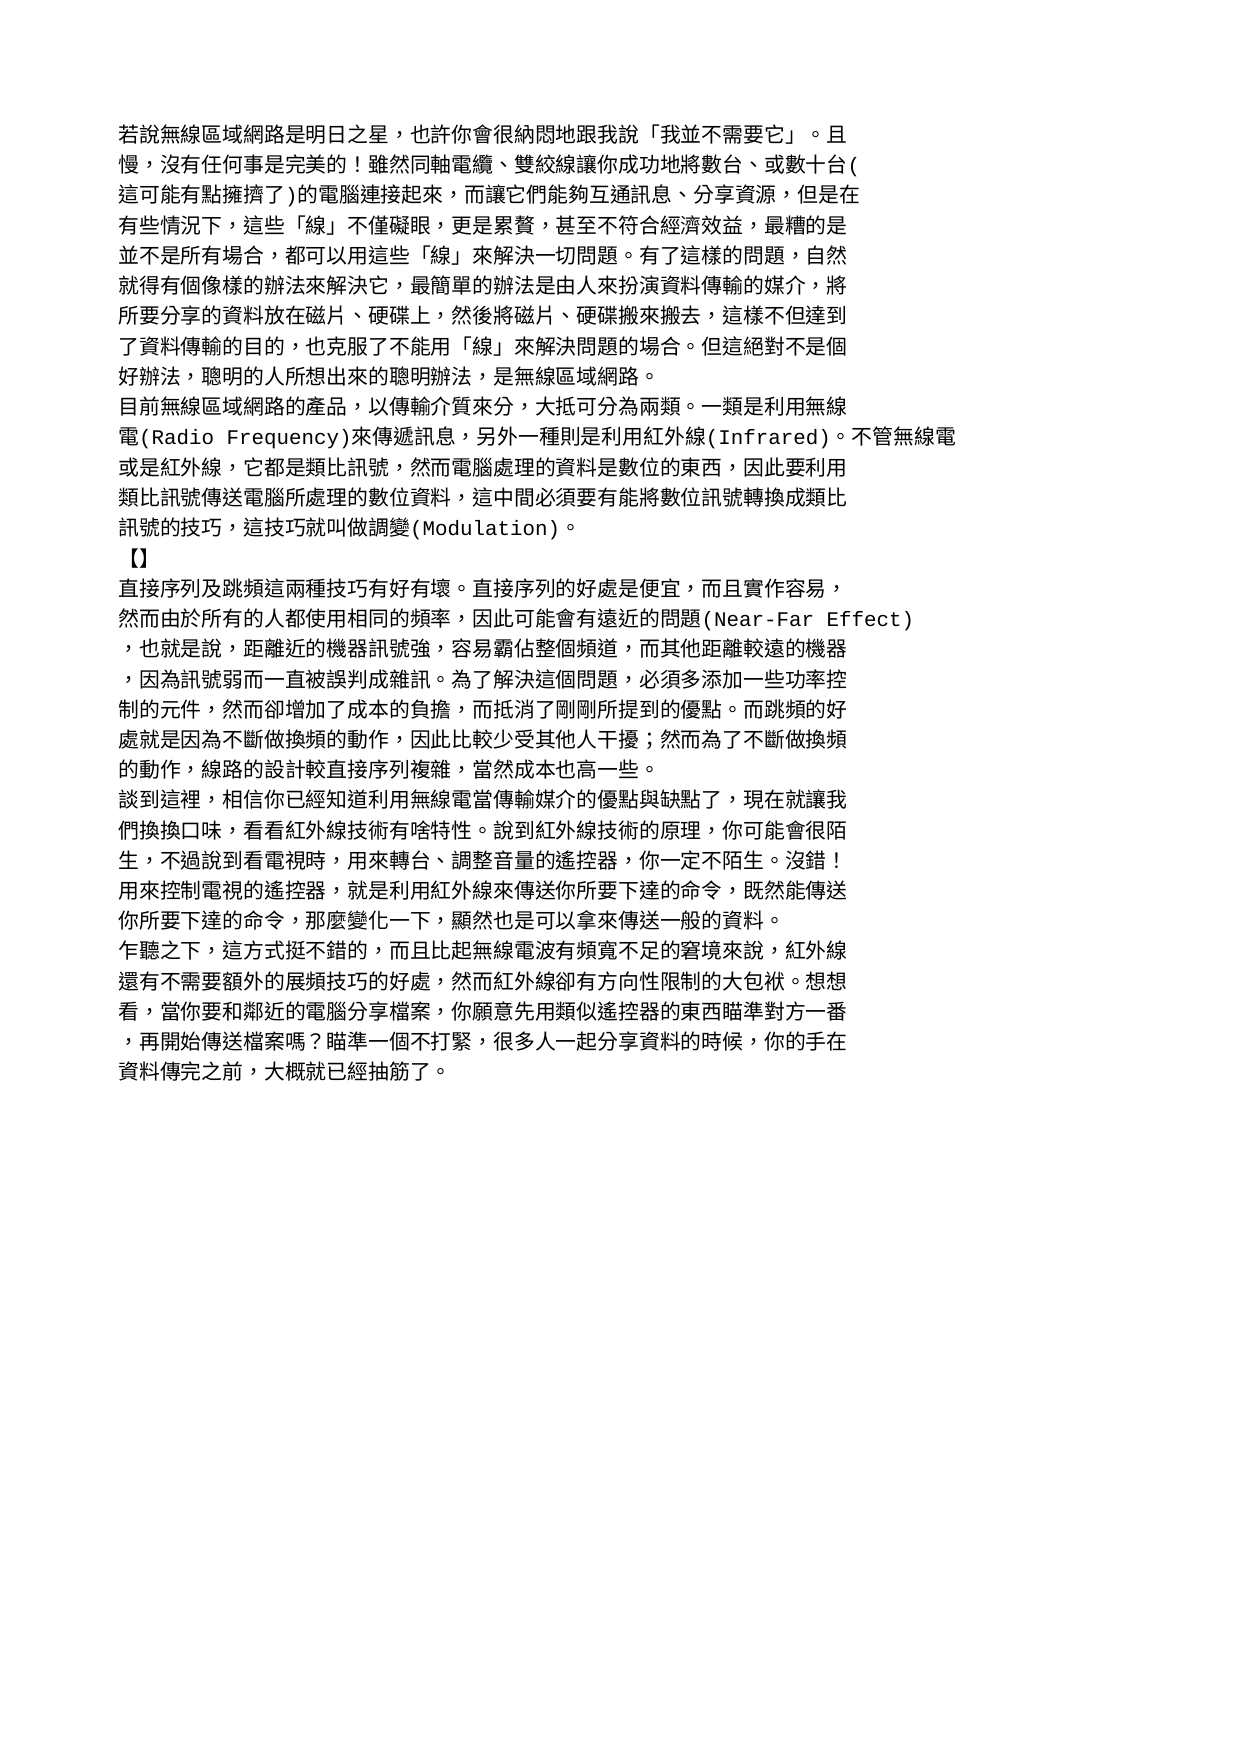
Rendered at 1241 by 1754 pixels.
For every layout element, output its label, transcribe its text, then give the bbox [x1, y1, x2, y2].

text 有些情況下，這些「線」不僅礙眼，更是累贅，甚至不符合經濟效益，最糟的是 [118, 209, 1122, 239]
text 並不是所有場合，都可以用這些「線」來解決一切問題。有了這樣的問題，自然 [118, 239, 1122, 269]
text 乍聽之下，這方式挺不錯的，而且比起無線電波有頻寬不足的窘境來說，紅外線 [118, 935, 1122, 965]
text 你所要下達的命令，那麼變化一下，顯然也是可以拿來傳送一般的資料。 [118, 904, 1122, 935]
text 還有不需要額外的展頻技巧的好處，然而紅外線卻有方向性限制的大包袱。想想 [118, 965, 1122, 995]
text 了資料傳輸的目的，也克服了不能用「線」來解決問題的場合。但這絕對不是個 [118, 330, 1122, 360]
text 看，當你要和鄰近的電腦分享檔案，你願意先用類似遙控器的東西瞄準對方一番 [118, 995, 1122, 1025]
text 直接序列及跳頻這兩種技巧有好有壞。直接序列的好處是便宜，而且實作容易， [118, 572, 1122, 602]
text 生，不過說到看電視時，用來轉台、調整音量的遙控器，你一定不陌生。沒錯！ [118, 844, 1122, 874]
text 好辦法，聰明的人所想出來的聰明辦法，是無線區域網路。 [118, 360, 1122, 390]
text 用來控制電視的遙控器，就是利用紅外線來傳送你所要下達的命令，既然能傳送 [118, 874, 1122, 904]
text 訊號的技巧，這技巧就叫做調變(Modulation)。 [118, 511, 1122, 542]
text 慢，沒有任何事是完美的！雖然同軸電纜、雙絞線讓你成功地將數台、或數十台( [118, 148, 1122, 179]
text 或是紅外線，它都是類比訊號，然而電腦處理的資料是數位的東西，因此要利用 [118, 451, 1122, 481]
text 電(Radio Frequency)來傳遞訊息，另外一種則是利用紅外線(Infrared)。不管無線電 [118, 421, 1122, 451]
text 資料傳完之前，大概就已經抽筋了。 [118, 1056, 1122, 1086]
text 就得有個像樣的辦法來解決它，最簡單的辦法是由人來扮演資料傳輸的媒介，將 [118, 269, 1122, 300]
text 制的元件，然而卻增加了成本的負擔，而抵消了剛剛所提到的優點。而跳頻的好 [118, 693, 1122, 723]
text ，也就是說，距離近的機器訊號強，容易霸佔整個頻道，而其他距離較遠的機器 [118, 633, 1122, 663]
text 類比訊號傳送電腦所處理的數位資料，這中間必須要有能將數位訊號轉換成類比 [118, 481, 1122, 511]
text 目前無線區域網路的產品，以傳輸介質來分，大抵可分為兩類。一類是利用無線 [118, 390, 1122, 421]
text 這可能有點擁擠了)的電腦連接起來，而讓它們能夠互通訊息、分享資源，但是在 [118, 179, 1122, 209]
text 若說無線區域網路是明日之星，也許你會很納悶地跟我說「我並不需要它」。且 [118, 118, 1122, 148]
text ，因為訊號弱而一直被誤判成雜訊。為了解決這個問題，必須多添加一些功率控 [118, 663, 1122, 693]
text 談到這裡，相信你已經知道利用無線電當傳輸媒介的優點與缺點了，現在就讓我 [118, 784, 1122, 814]
text 所要分享的資料放在磁片、硬碟上，然後將磁片、硬碟搬來搬去，這樣不但達到 [118, 300, 1122, 330]
text 的動作，線路的設計較直接序列複雜，當然成本也高一些。 [118, 753, 1122, 784]
text 然而由於所有的人都使用相同的頻率，因此可能會有遠近的問題(Near-Far Effect) [118, 602, 1122, 633]
text 【】 [118, 542, 1122, 572]
text 們換換口味，看看紅外線技術有啥特性。說到紅外線技術的原理，你可能會很陌 [118, 814, 1122, 844]
text ，再開始傳送檔案嗎？瞄準一個不打緊，很多人一起分享資料的時候，你的手在 [118, 1025, 1122, 1056]
text 處就是因為不斷做換頻的動作，因此比較少受其他人干擾；然而為了不斷做換頻 [118, 723, 1122, 753]
